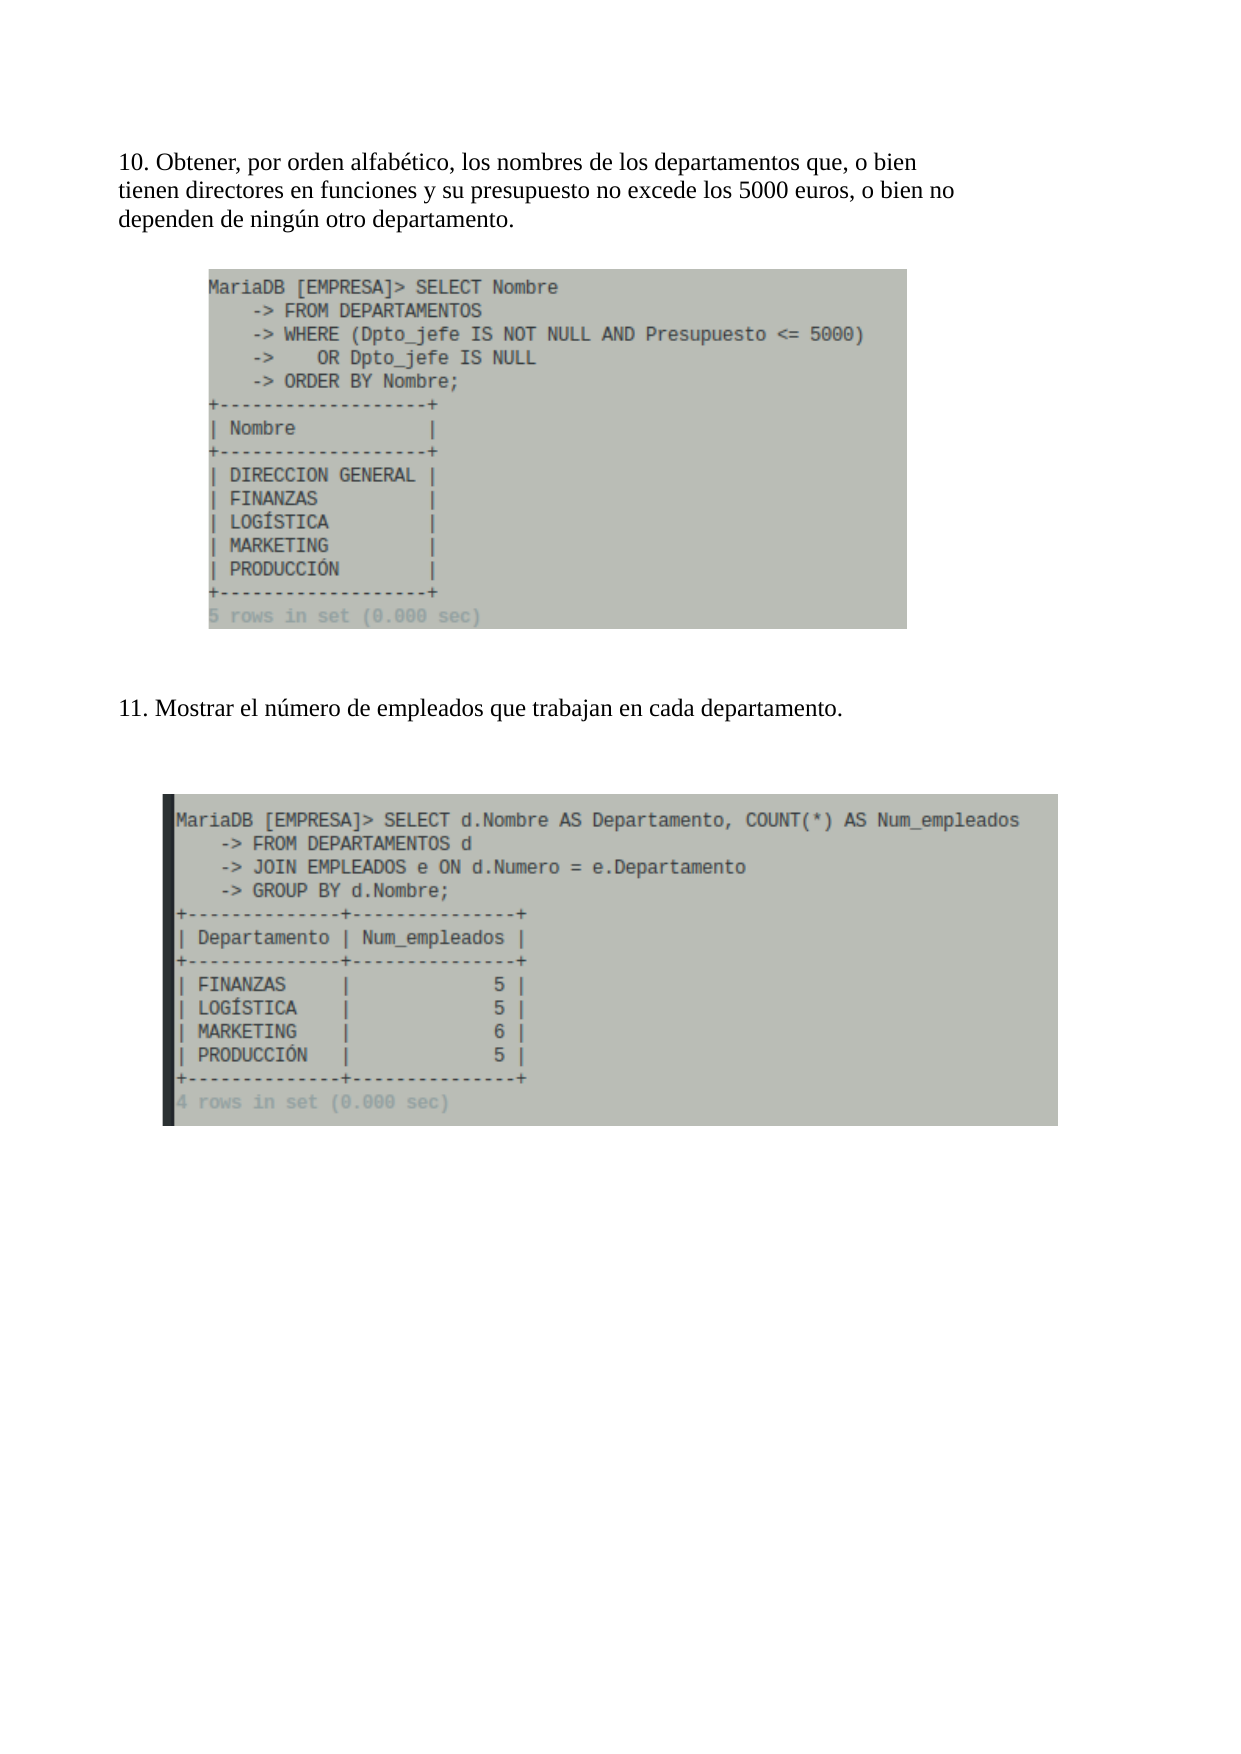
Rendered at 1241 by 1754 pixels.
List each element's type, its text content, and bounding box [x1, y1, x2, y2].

text 10. Obtener, por orden alfabético, los nombres de los departamentos que, o bien [118, 147, 1122, 176]
picture [208, 269, 907, 629]
text 11. Mostrar el número de empleados que trabajan en cada departamento. [118, 693, 1122, 722]
text dependen de ningún otro departamento. [118, 204, 1122, 233]
text tienen directores en funciones y su presupuesto no excede los 5000 euros, o bien no [118, 176, 1122, 204]
picture [162, 794, 1058, 1126]
